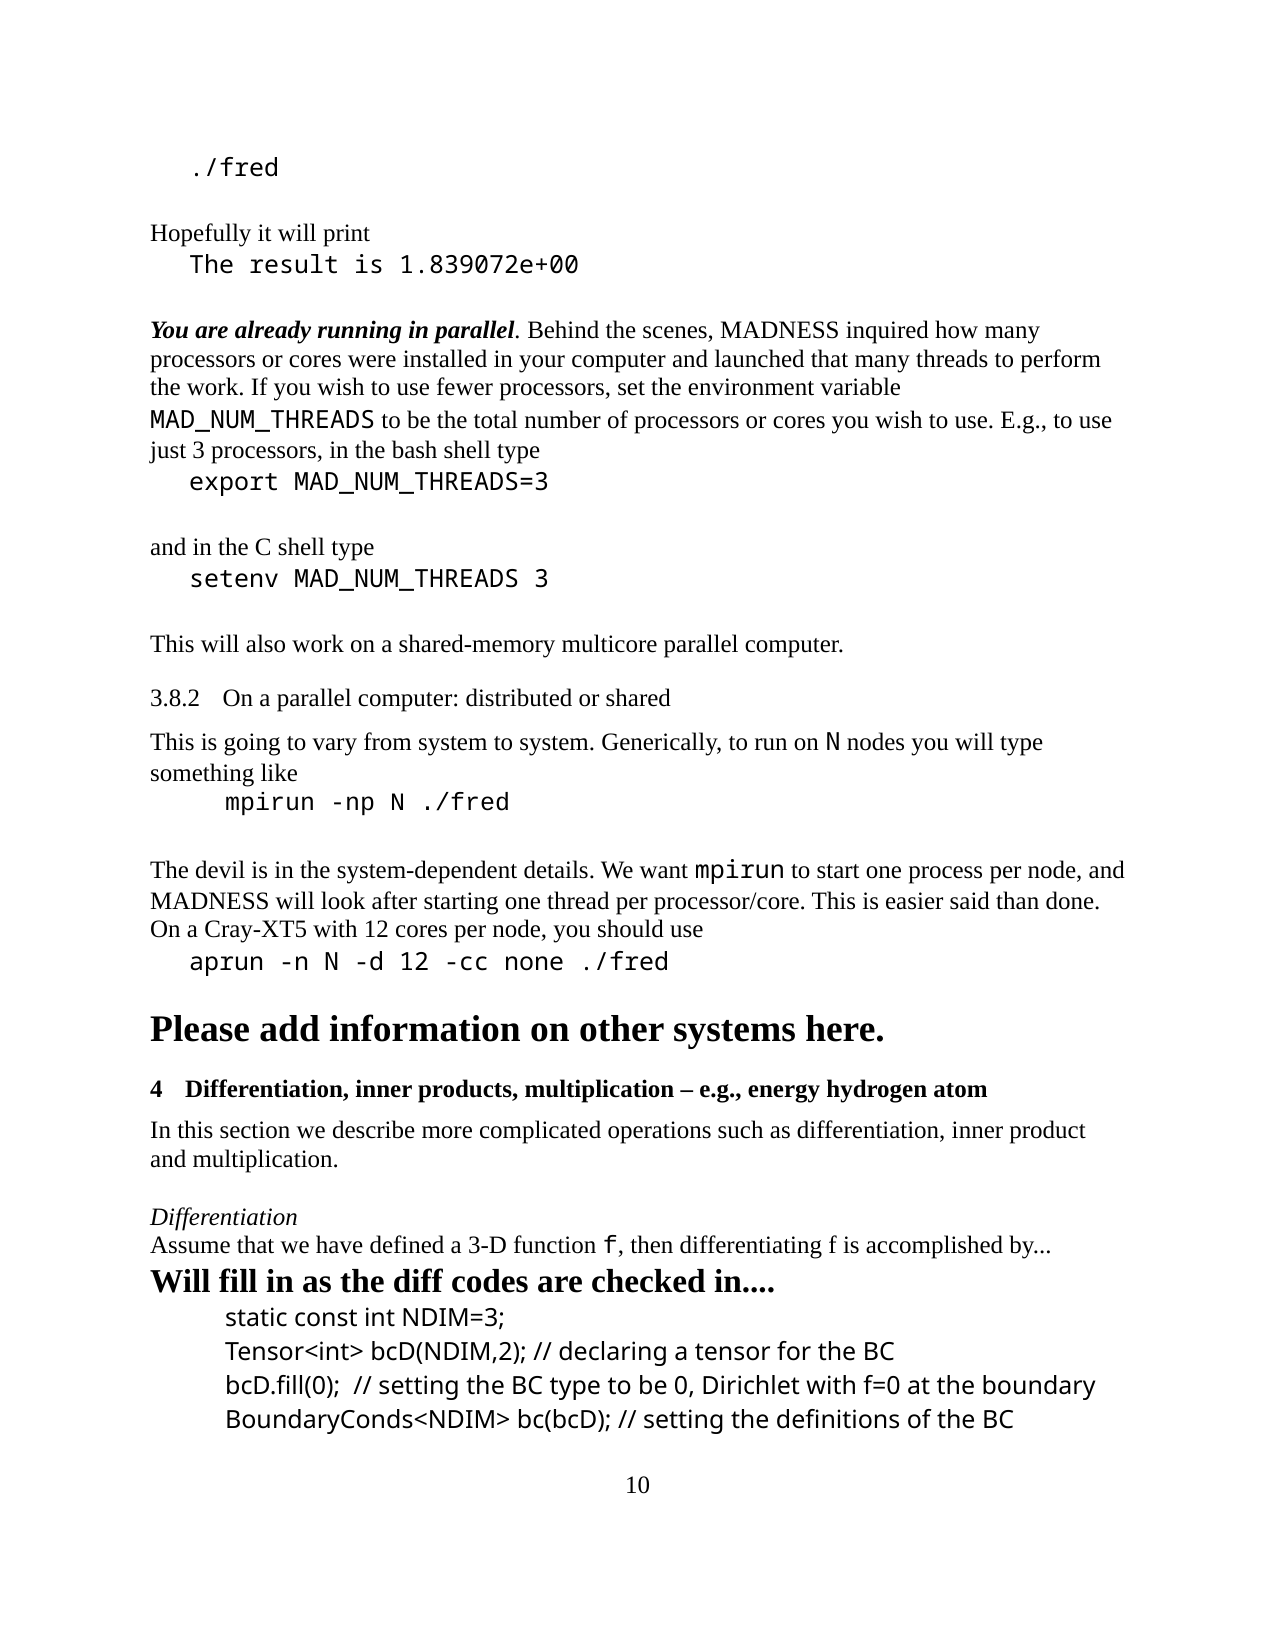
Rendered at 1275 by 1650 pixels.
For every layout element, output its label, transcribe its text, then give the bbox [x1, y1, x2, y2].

text The devil is in the system-dependent details. We want mpirun to start one process per node, and MADNESS will look after starting one thread per processor/core. This is easier said than done. [150, 852, 1125, 914]
text and in the C shell type [150, 532, 1125, 561]
text aprun -n N -d 12 -cc none ./fred [189, 943, 1125, 977]
text Differentiation [150, 1202, 1125, 1231]
text BoundaryConds<NDIM> bc(bcD); // setting the definitions of the BC [150, 1402, 1125, 1436]
text The result is 1.839072e+00 [189, 247, 1125, 281]
text You are already running in parallel. Behind the scenes, MADNESS inquired how many processors or cores were installed in your computer and launched that many threads to perform the work. If you wish to use fewer processors, set the environment variable MAD_NUM_THREADS to be the total number of processors or cores you wish to use. E.g., to use just 3 processors, in the bash shell type [150, 315, 1125, 464]
text bcD.fill(0); // setting the BC type to be 0, Dirichlet with f=0 at the boundary [150, 1368, 1125, 1402]
text setenv MAD_NUM_THREADS 3 [189, 561, 1125, 595]
text mpirun -np N ./fred [150, 787, 1125, 818]
text This is going to vary from system to system. Generically, to run on N nodes you will type something like [150, 724, 1125, 787]
text ./fred [189, 150, 1125, 184]
subtitle Differentiation, inner products, multiplication – e.g., energy hydrogen atom [150, 1074, 1125, 1103]
text On a Cray-XT5 with 12 cores per node, you should use [150, 914, 1125, 943]
subtitle On a parallel computer: distributed or shared [150, 683, 1125, 712]
text Please add information on other systems here. [150, 1006, 1125, 1049]
text static const int NDIM=3; [150, 1300, 1125, 1334]
text Tensor<int> bcD(NDIM,2); // declaring a tensor for the BC [150, 1334, 1125, 1368]
text Will fill in as the diff codes are checked in.... [150, 1261, 1125, 1300]
text In this section we describe more complicated operations such as differentiation, inner product and multiplication. [150, 1116, 1125, 1173]
text export MAD_NUM_THREADS=3 [189, 464, 1125, 498]
text This will also work on a shared-memory multicore parallel computer. [150, 629, 1125, 658]
text Assume that we have defined a 3-D function f, then differentiating f is accomplished by... [150, 1231, 1125, 1261]
text Hopefully it will print [150, 218, 1125, 247]
